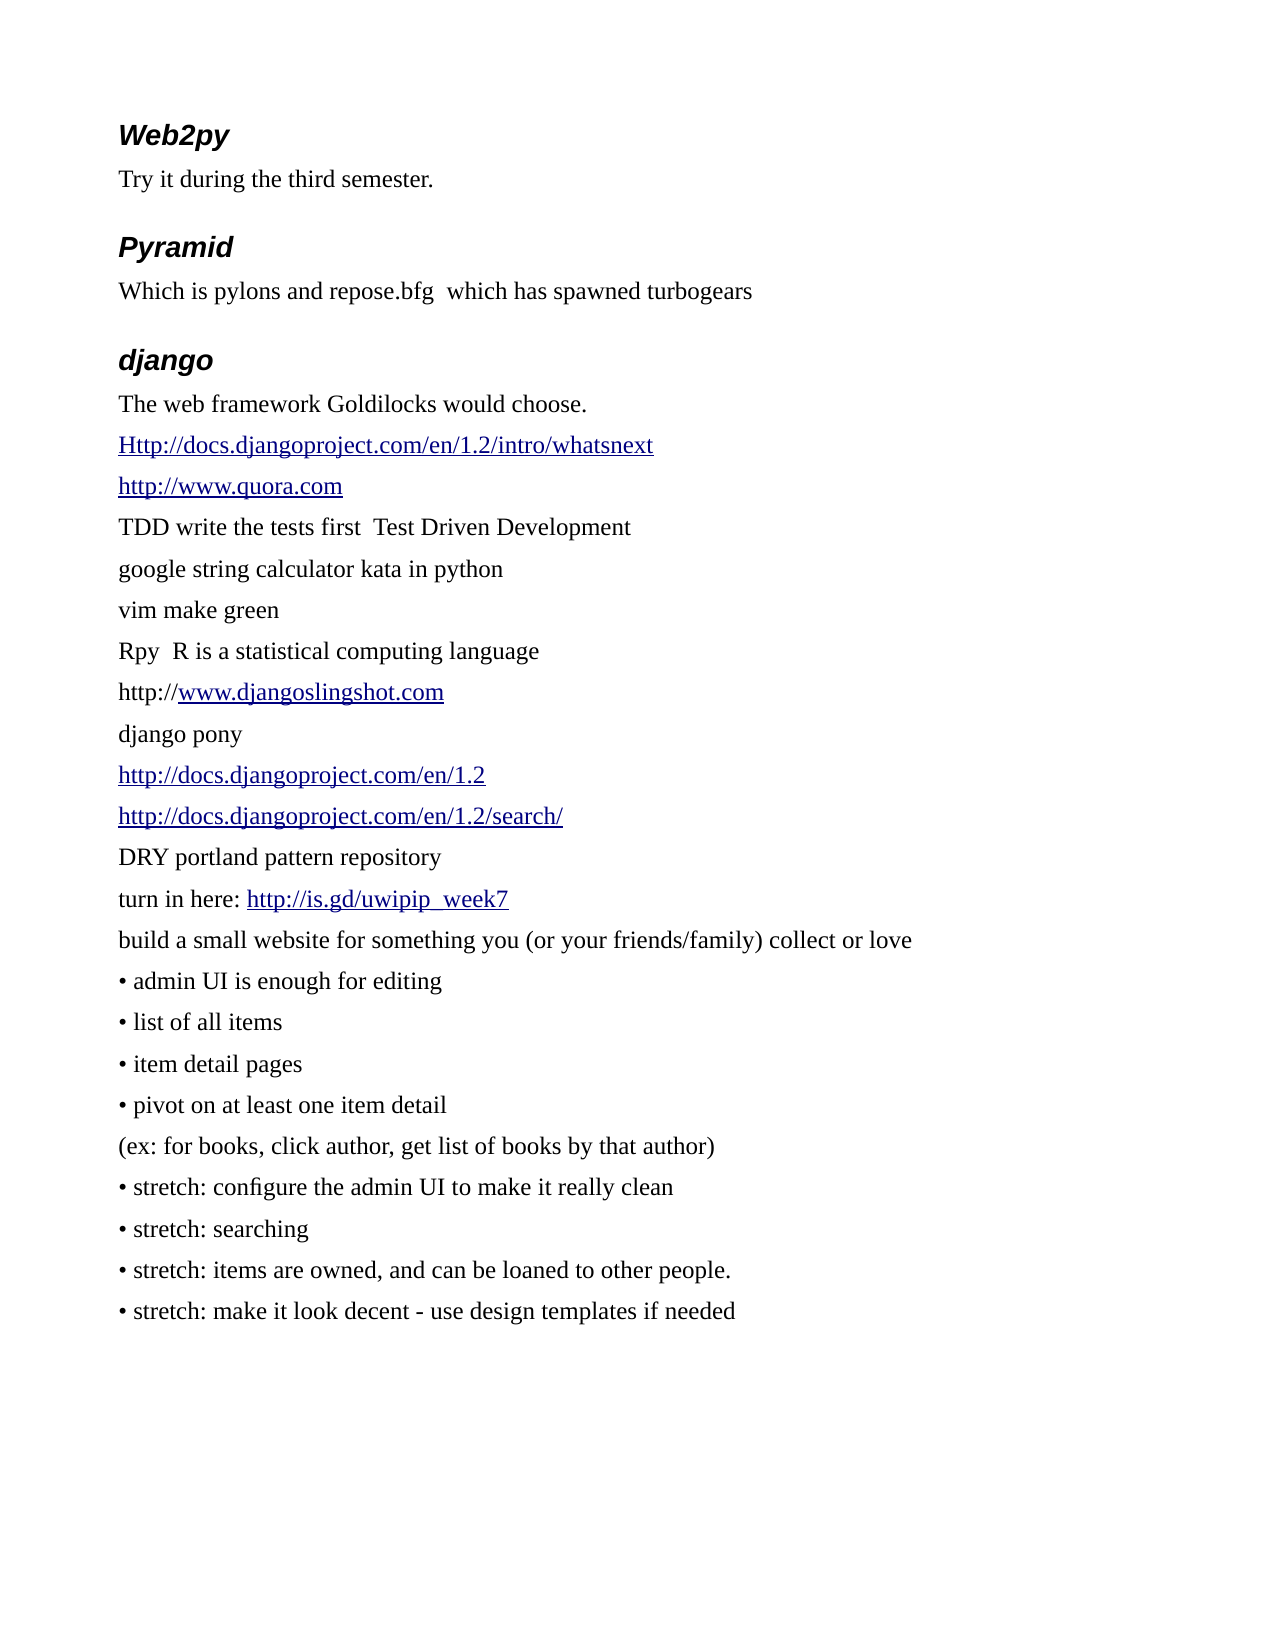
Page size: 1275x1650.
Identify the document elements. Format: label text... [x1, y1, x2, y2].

subtitle Pyramid [118, 230, 1157, 264]
text Rpy R is a statistical computing language [118, 636, 1157, 665]
subtitle django [118, 343, 1157, 376]
text Try it during the third semester. [118, 164, 1157, 193]
text • pivot on at least one item detail [118, 1090, 1157, 1119]
text • list of all items [118, 1007, 1157, 1036]
text http://www.djangoslingshot.com [118, 677, 1157, 706]
text DRY portland pattern repository [118, 842, 1157, 871]
text Http://docs.djangoproject.com/en/1.2/intro/whatsnext [118, 430, 1157, 459]
text • item detail pages [118, 1049, 1157, 1077]
text TDD write the tests first Test Driven Development [118, 512, 1157, 541]
text • stretch: make it look decent - use design templates if needed [118, 1296, 1157, 1325]
subtitle Web2py [118, 118, 1157, 152]
text • stretch: searching [118, 1214, 1157, 1242]
text http://docs.djangoproject.com/en/1.2 [118, 760, 1157, 789]
text http://www.quora.com [118, 471, 1157, 500]
text http://docs.djangoproject.com/en/1.2/search/ [118, 801, 1157, 830]
text build a small website for something you (or your friends/family) collect or love [118, 925, 1157, 954]
text • stretch: conﬁgure the admin UI to make it really clean [118, 1172, 1157, 1201]
text turn in here: http://is.gd/uwipip_week7 [118, 884, 1157, 912]
text • admin UI is enough for editing [118, 966, 1157, 995]
text vim make green [118, 595, 1157, 624]
text The web framework Goldilocks would choose. [118, 389, 1157, 417]
text • stretch: items are owned, and can be loaned to other people. [118, 1255, 1157, 1284]
text django pony [118, 719, 1157, 747]
text Which is pylons and repose.bfg which has spawned turbogears [118, 276, 1157, 305]
text google string calculator kata in python [118, 554, 1157, 582]
text (ex: for books, click author, get list of books by that author) [118, 1131, 1157, 1160]
